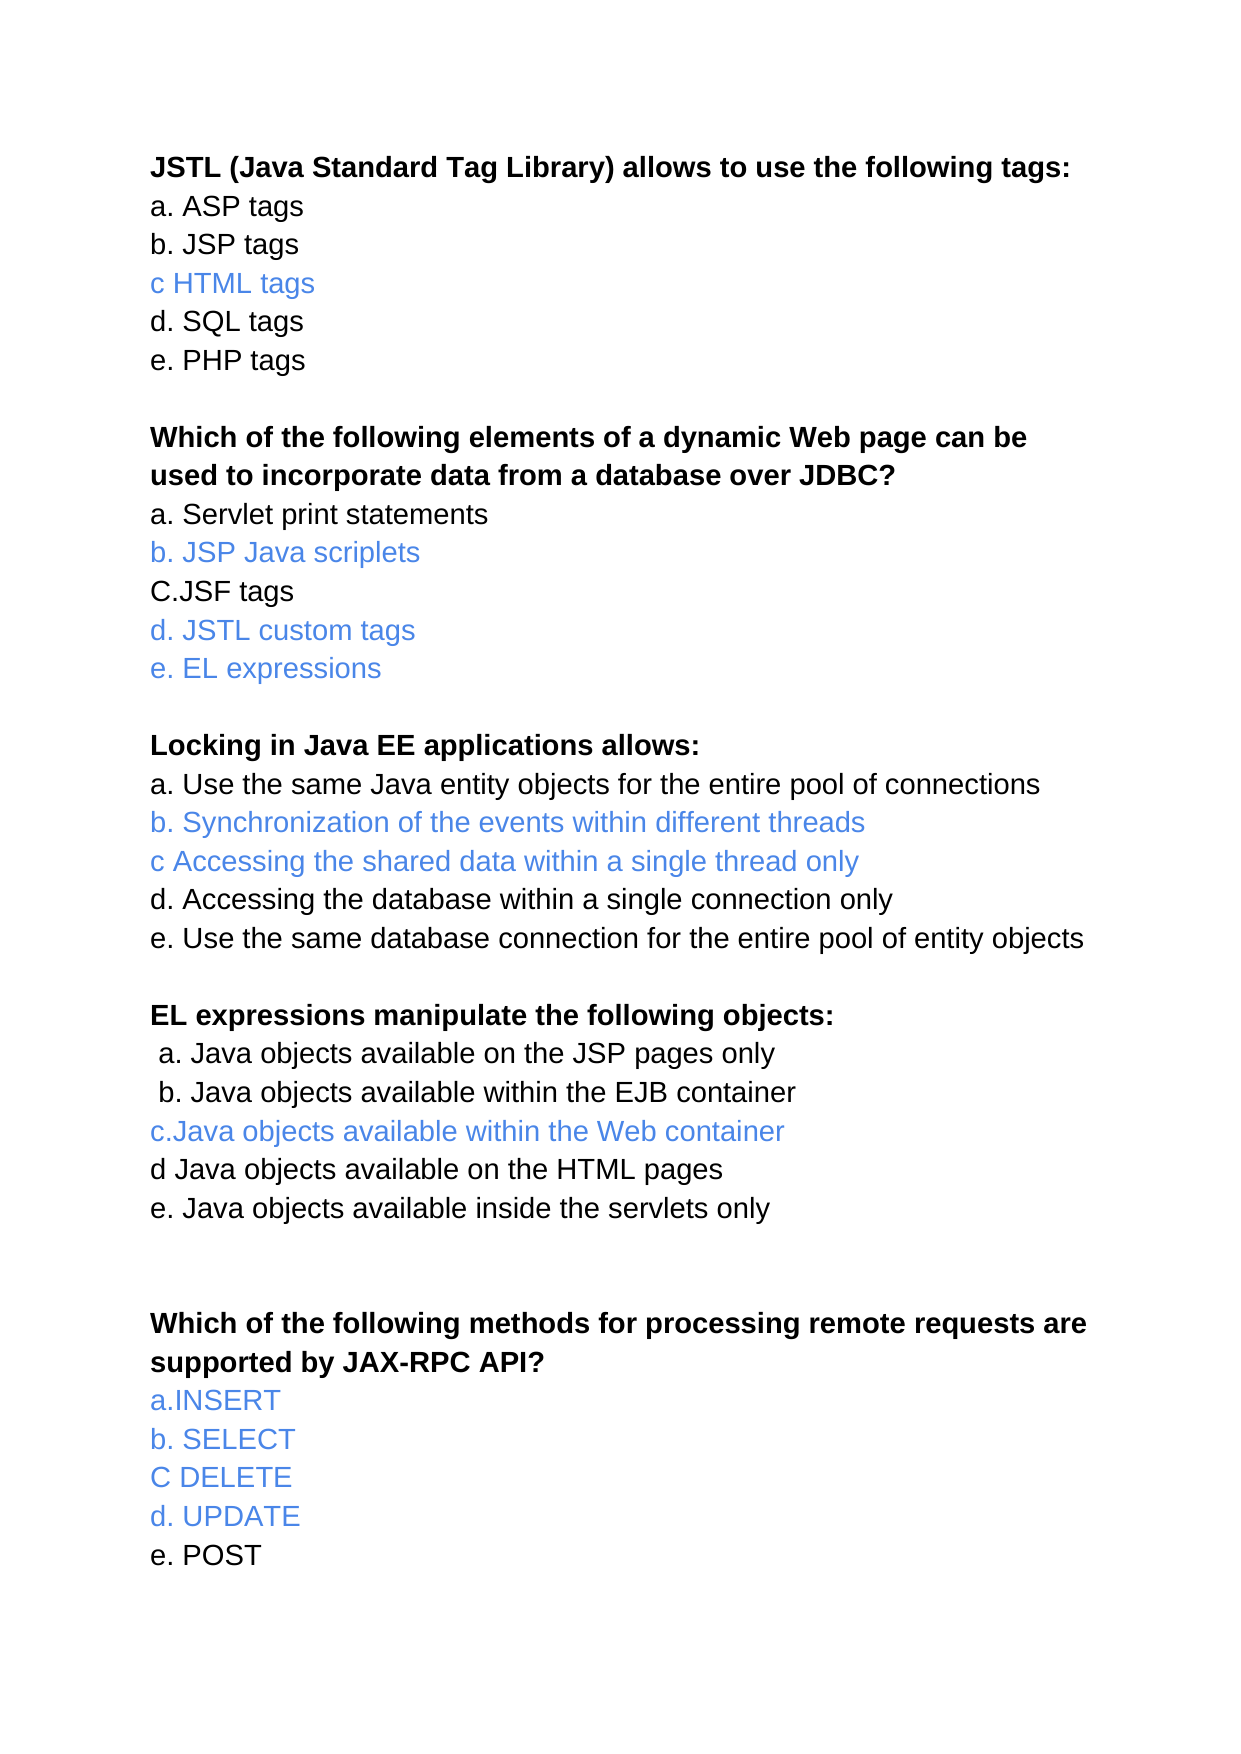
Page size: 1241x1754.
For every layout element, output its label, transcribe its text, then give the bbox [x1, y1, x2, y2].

text a. Java objects available on the JSP pages only [150, 1036, 1090, 1070]
text e. POST [150, 1537, 1090, 1571]
text d. Accessing the database within a single connection only [150, 882, 1090, 916]
text c HTML tags [150, 266, 1090, 299]
text e. Java objects available inside the servlets only [150, 1191, 1090, 1224]
text d. SQL tags [150, 304, 1090, 338]
text EL expressions manipulate the following objects: [150, 998, 1090, 1031]
text c Accessing the shared data within a single thread only [150, 844, 1090, 877]
text a. ASP tags [150, 188, 1090, 222]
text d. UPDATE [150, 1499, 1090, 1532]
text a.INSERT [150, 1383, 1090, 1417]
text b. SELECT [150, 1422, 1090, 1455]
text d. JSTL custom tags [150, 612, 1090, 646]
text e. Use the same database connection for the entire pool of entity objects [150, 921, 1090, 954]
text b. JSP tags [150, 227, 1090, 261]
text b. JSP Java scriplets [150, 535, 1090, 569]
text C.JSF tags [150, 574, 1090, 607]
text Locking in Java EE applications allows: [150, 728, 1090, 762]
text C DELETE [150, 1460, 1090, 1494]
text a. Use the same Java entity objects for the entire pool of connections [150, 767, 1090, 800]
text c.Java objects available within the Web container [150, 1113, 1090, 1147]
text Which of the following elements of a dynamic Web page can be used to incorporate data from a database over JDBC? [150, 420, 1090, 492]
text b. Synchronization of the events within different threads [150, 805, 1090, 839]
text e. PHP tags [150, 343, 1090, 376]
text Which of the following methods for processing remote requests are supported by JAX-RPC API? [150, 1306, 1090, 1378]
text e. EL expressions [150, 651, 1090, 684]
text d Java objects available on the HTML pages [150, 1152, 1090, 1186]
text a. Servlet print statements [150, 497, 1090, 530]
text b. Java objects available within the EJB container [150, 1075, 1090, 1108]
text JSTL (Java Standard Tag Library) allows to use the following tags: [150, 150, 1090, 183]
